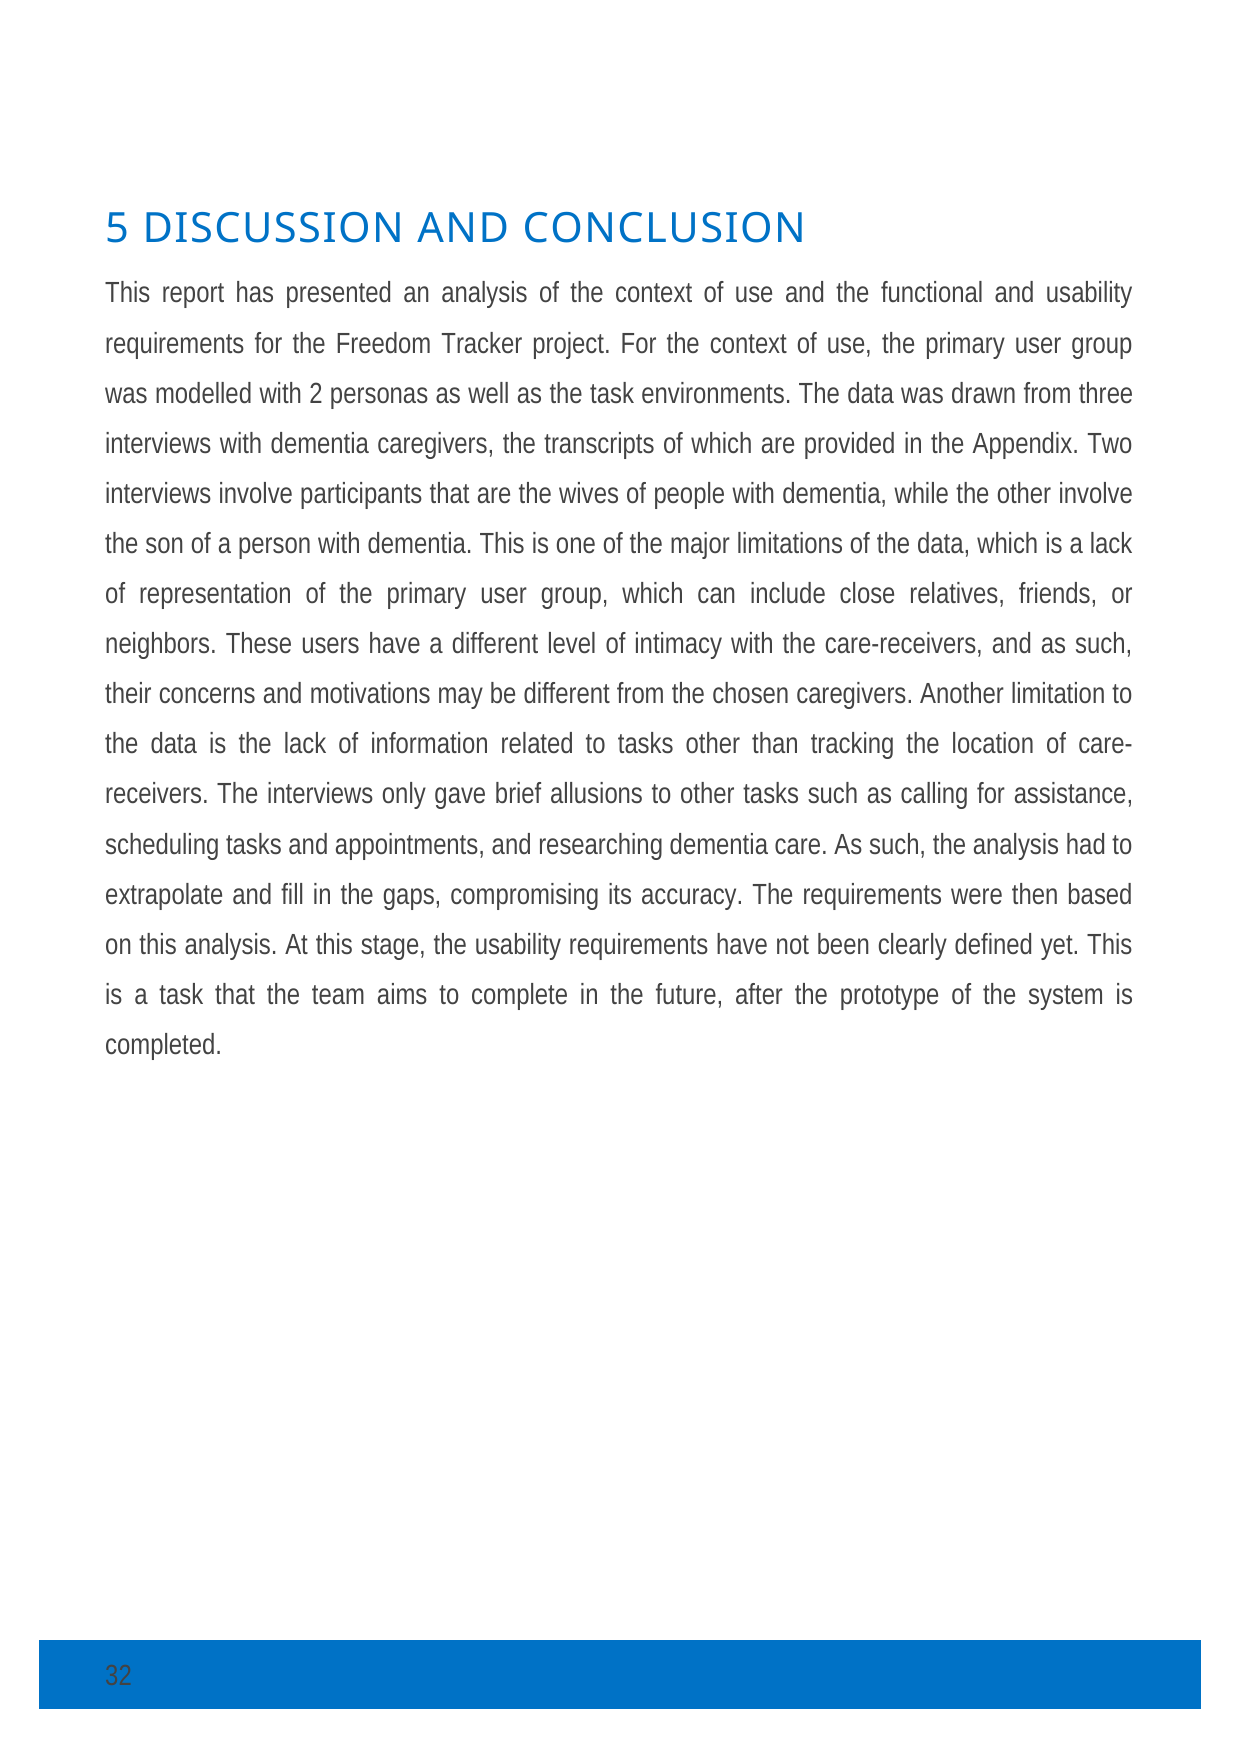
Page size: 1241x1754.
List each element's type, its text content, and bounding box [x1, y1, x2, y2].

subtitle 5 Discussion and Conclusion [105, 198, 1135, 255]
text This report has presented an analysis of the context of use and the functional and usability requirements for the Freedom Tracker project. For the context of use, the primary user group was modelled with 2 personas as well as the task environments. The data was drawn from three interviews with dementia caregivers, the transcripts of which are provided in the Appendix. Two interviews involve participants that are the wives of people with dementia, while the other involve the son of a person with dementia. This is one of the major limitations of the data, which is a lack of representation of the primary user group, which can include close relatives, friends, or neighbors. These users have a different level of intimacy with the care-receivers, and as such, their concerns and motivations may be different from the chosen caregivers. Another limitation to the data is the lack of information related to tasks other than tracking the location of care-receivers. The interviews only gave brief allusions to other tasks such as calling for assistance, scheduling tasks and appointments, and researching dementia care. As such, the analysis had to extrapolate and fill in the gaps, compromising its accuracy. The requirements were then based on this analysis. At this stage, the usability requirements have not been clearly defined yet. This is a task that the team aims to complete in the future, after the prototype of the system is completed. [105, 276, 1135, 1061]
